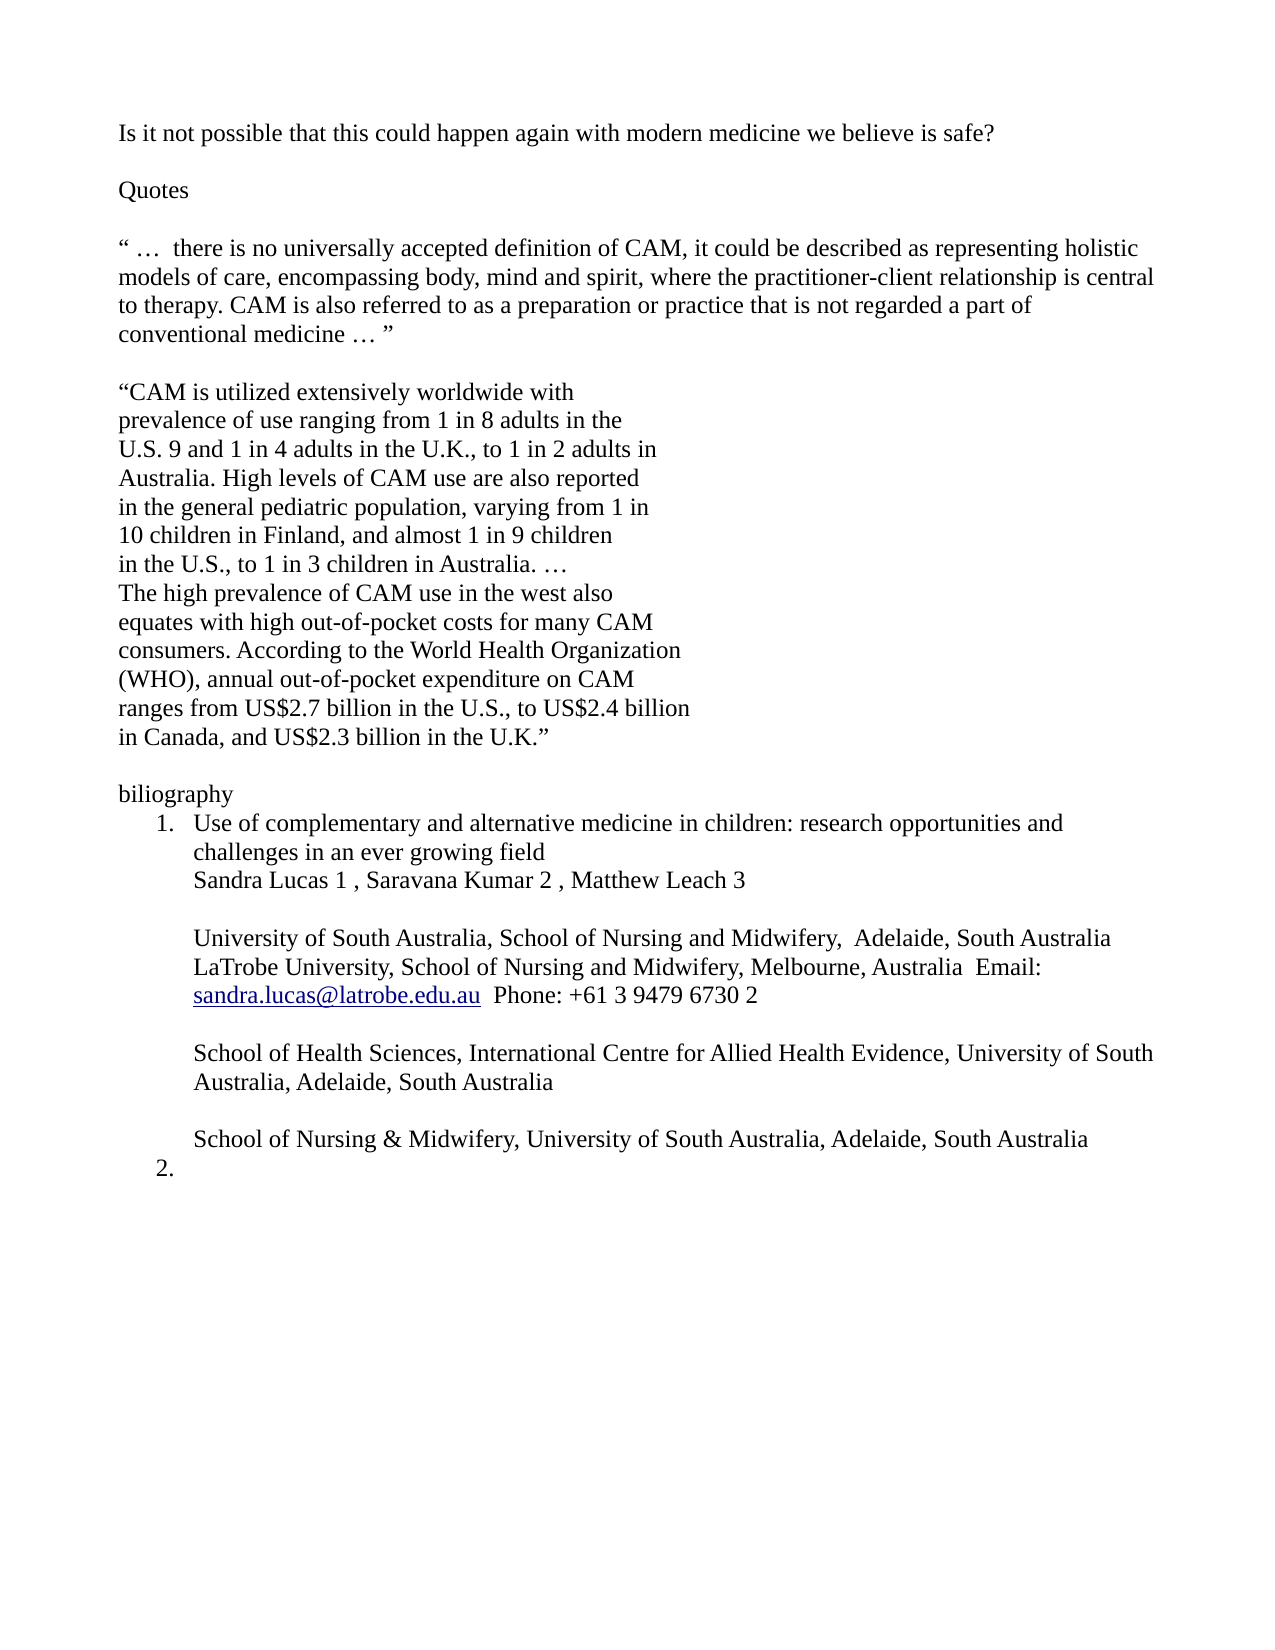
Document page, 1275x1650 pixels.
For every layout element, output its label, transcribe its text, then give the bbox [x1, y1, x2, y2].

text biliography [118, 779, 1157, 808]
text in the U.S., to 1 in 3 children in Australia. … [118, 549, 1157, 578]
text Is it not possible that this could happen again with modern medicine we believe is safe? [118, 118, 1157, 147]
text prevalence of use ranging from 1 in 8 adults in the [118, 406, 1157, 434]
text in the general pediatric population, varying from 1 in [118, 492, 1157, 521]
text equates with high out-of-pocket costs for many CAM [118, 607, 1157, 636]
list Sandra Lucas 1 , Saravana Kumar 2 , Matthew Leach 3 [156, 866, 1157, 894]
text U.S. 9 and 1 in 4 adults in the U.K., to 1 in 2 adults in [118, 434, 1157, 463]
text Australia. High levels of CAM use are also reported [118, 463, 1157, 492]
text 10 children in Finland, and almost 1 in 9 children [118, 521, 1157, 549]
list School of Health Sciences, International Centre for Allied Health Evidence, University of South Australia, Adelaide, South Australia [156, 1038, 1157, 1096]
list School of Nursing & Midwifery, University of South Australia, Adelaide, South Australia [156, 1124, 1157, 1153]
text The high prevalence of CAM use in the west also [118, 578, 1157, 607]
list University of South Australia, School of Nursing and Midwifery, Adelaide, South Australia LaTrobe University, School of Nursing and Midwifery, Melbourne, Australia Email: sandra.lucas@latrobe.edu.au Phone: +61 3 9479 6730 2 [156, 923, 1157, 1009]
text “CAM is utilized extensively worldwide with [118, 377, 1157, 406]
text “ … there is no universally accepted definition of CAM, it could be described as representing holistic models of care, encompassing body, mind and spirit, where the practitioner-client relationship is central to therapy. CAM is also referred to as a preparation or practice that is not regarded a part of conventional medicine … ” [118, 233, 1157, 348]
list Use of complementary and alternative medicine in children: research opportunities and challenges in an ever growing field [156, 808, 1157, 866]
text ranges from US$2.7 billion in the U.S., to US$2.4 billion [118, 693, 1157, 722]
text (WHO), annual out-of-pocket expenditure on CAM [118, 664, 1157, 693]
text consumers. According to the World Health Organization [118, 636, 1157, 664]
text Quotes [118, 176, 1157, 204]
text in Canada, and US$2.3 billion in the U.K.” [118, 722, 1157, 751]
